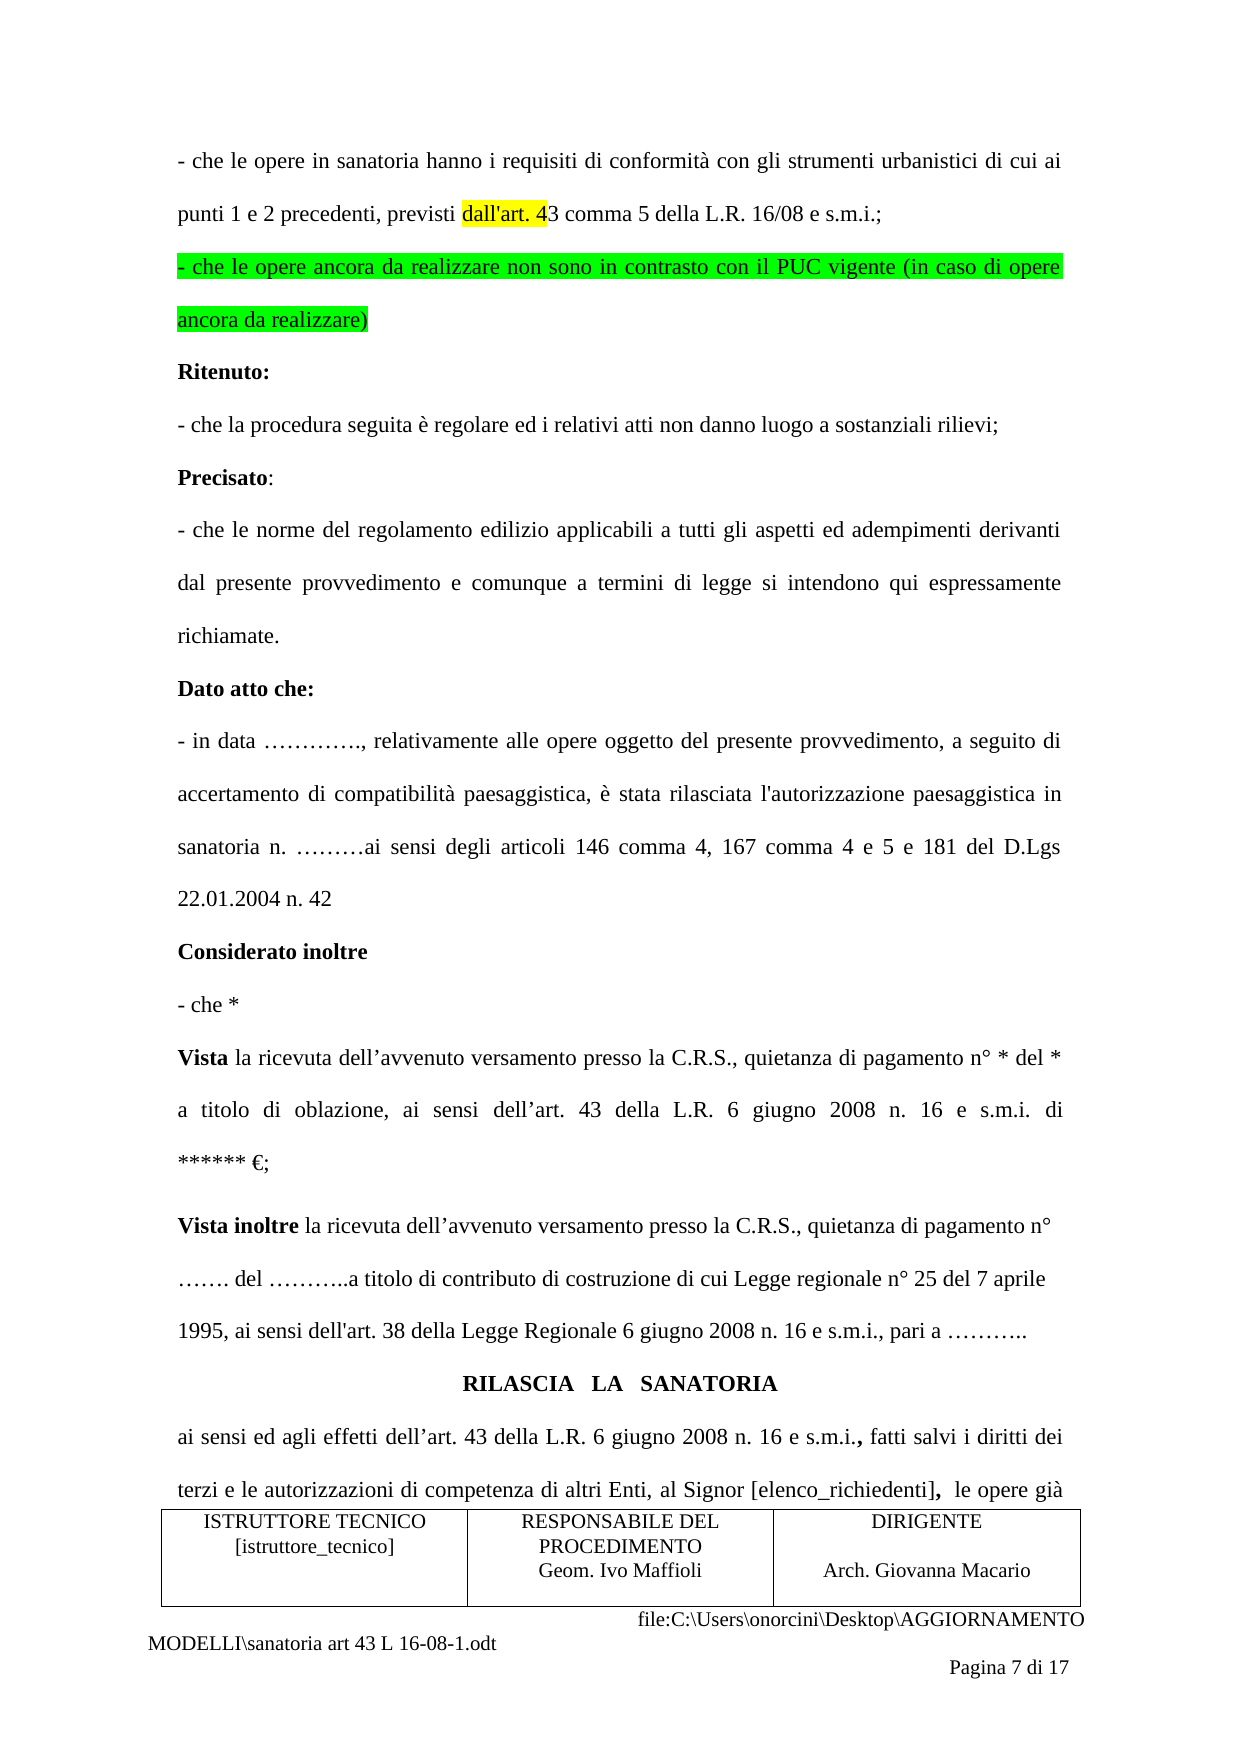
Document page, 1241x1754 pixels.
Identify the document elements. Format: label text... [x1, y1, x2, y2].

text - che le opere ancora da realizzare non sono in contrasto con il PUC vigente (in caso di opere ancora da realizzare) [177, 253, 1063, 332]
text Vista la ricevuta dell’avvenuto versamento presso la C.R.S., quietanza di pagamento n° * del * a titolo di oblazione, ai sensi dell’art. 43 della L.R. 6 giugno 2008 n. 16 e s.m.i. di ****** €; [177, 1044, 1063, 1175]
text - in data …………., relativamente alle opere oggetto del presente provvedimento, a seguito di accertamento di compatibilità paesaggistica, è stata rilasciata l'autorizzazione paesaggistica in sanatoria n. ………ai sensi degli articoli 146 comma 4, 167 comma 4 e 5 e 181 del D.Lgs 22.01.2004 n. 42 [177, 727, 1063, 912]
text ai sensi ed agli effetti dell’art. 43 della L.R. 6 giugno 2008 n. 16 e s.m.i., fatti salvi i diritti dei terzi e le autorizzazioni di competenza di altri Enti, al Signor [elenco_richiedenti], le opere già [177, 1423, 1063, 1502]
text Considerato inoltre [177, 938, 1063, 964]
text Ritenuto: [177, 358, 1063, 385]
text - che le opere in sanatoria hanno i requisiti di conformità con gli strumenti urbanistici di cui ai punti 1 e 2 precedenti, previsti dall'art. 43 comma 5 della L.R. 16/08 e s.m.i.; [177, 148, 1063, 227]
text Vista inoltre la ricevuta dell’avvenuto versamento presso la C.R.S., quietanza di pagamento n° ……. del ………..a titolo di contributo di costruzione di cui Legge regionale n° 25 del 7 aprile 1995, ai sensi dell'art. 38 della Legge Regionale 6 giugno 2008 n. 16 e s.m.i., pari a ……….. [177, 1212, 1063, 1344]
text Precisato: [177, 464, 1063, 490]
text Dato atto che: [177, 675, 1063, 701]
text - che le norme del regolamento edilizio applicabili a tutti gli aspetti ed adempimenti derivanti dal presente provvedimento e comunque a termini di legge si intendono qui espressamente richiamate. [177, 517, 1063, 648]
text - che * [177, 991, 1063, 1017]
text - che la procedura seguita è regolare ed i relativi atti non danno luogo a sostanziali rilievi; [177, 411, 1063, 437]
text RILASCIA LA SANATORIA [177, 1370, 1063, 1397]
